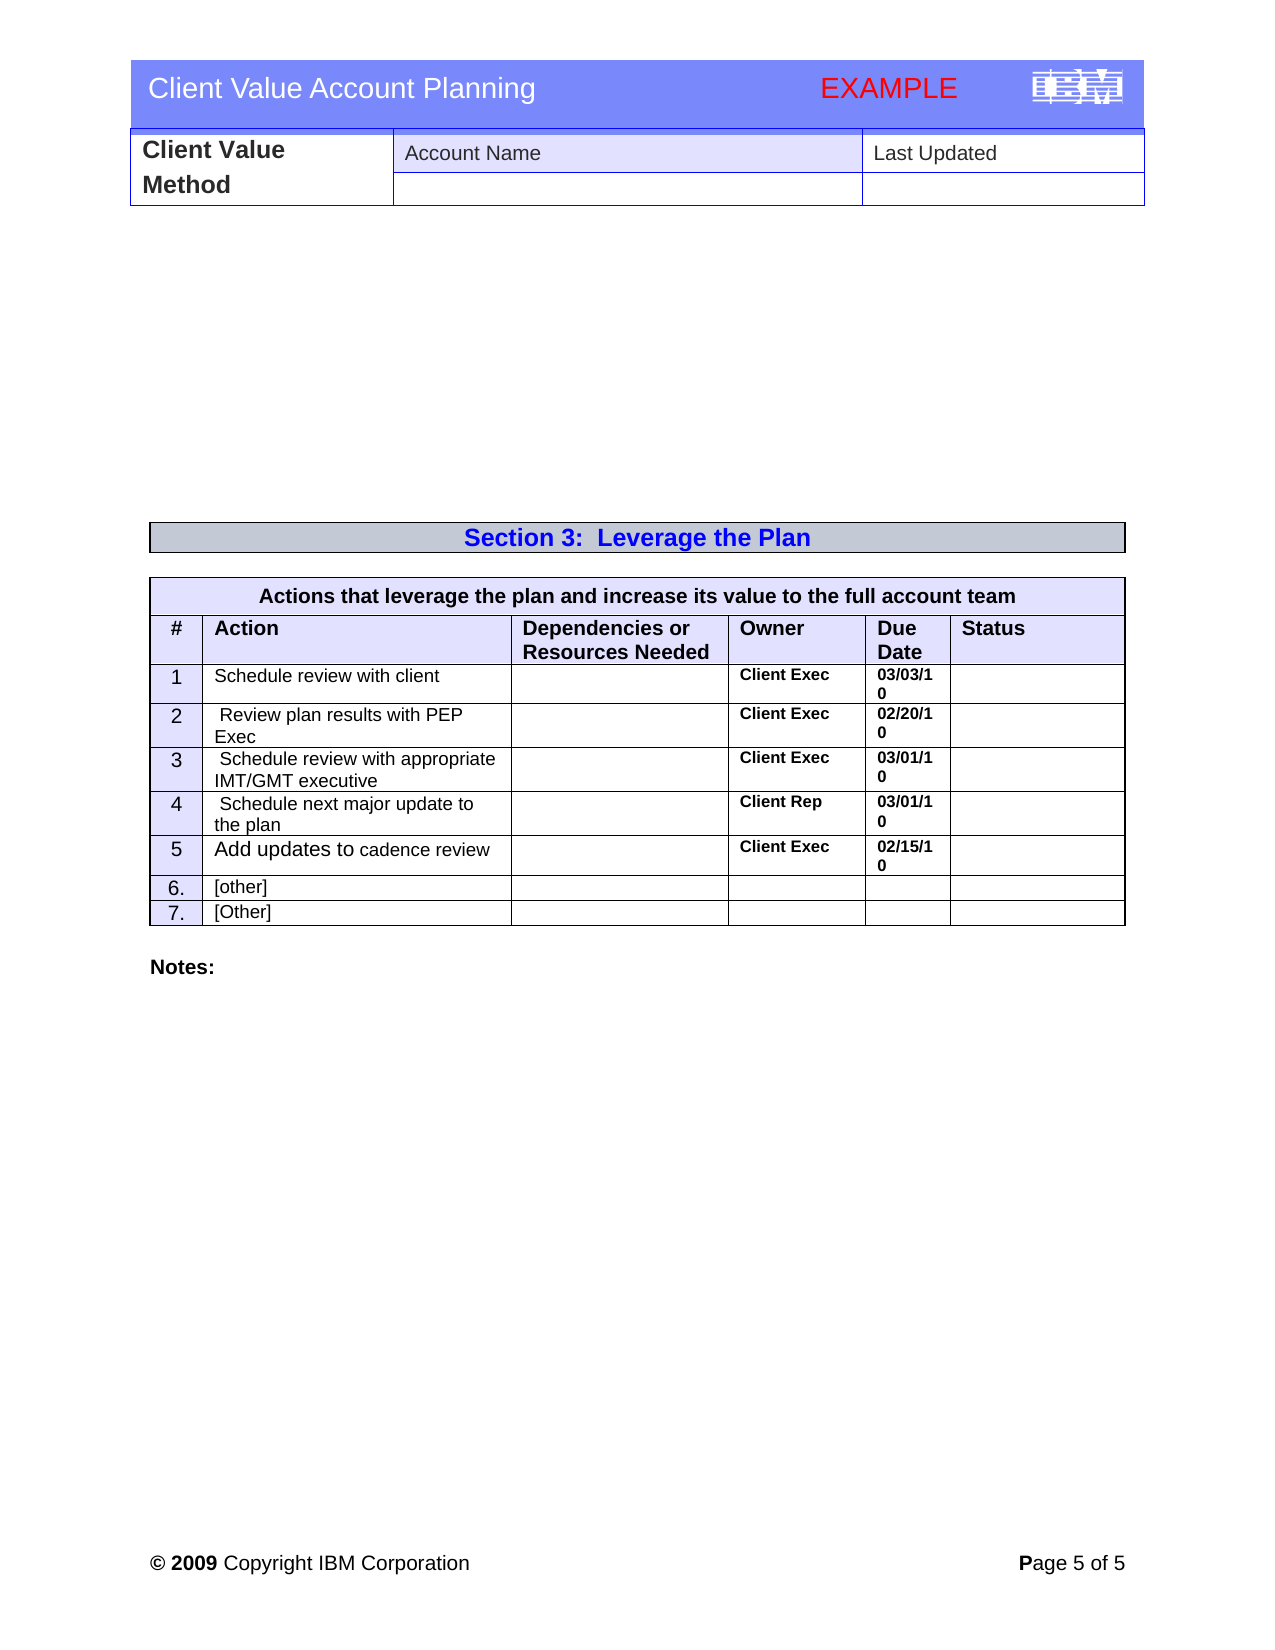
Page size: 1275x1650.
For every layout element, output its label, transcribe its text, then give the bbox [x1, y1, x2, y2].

table_cell [729, 876, 865, 900]
table_cell Dependencies or Resources Needed [512, 616, 728, 663]
table_cell 4 [151, 792, 202, 835]
table_cell Client Exec [729, 748, 865, 791]
table_cell Schedule review with client [203, 665, 511, 703]
table_cell Client Exec [729, 704, 865, 747]
table_cell # [151, 616, 202, 663]
table_cell [512, 836, 728, 875]
table_cell [729, 901, 865, 925]
table_cell Action [203, 616, 511, 663]
table_cell Client Rep [729, 792, 865, 835]
table_cell 1 [151, 665, 202, 703]
table_cell Add updates to cadence review [203, 836, 511, 875]
table_cell [Other] [203, 901, 511, 925]
table_cell [951, 665, 1124, 703]
table_cell 3 [151, 748, 202, 791]
table_cell 2 [151, 704, 202, 747]
table_header Section 3: Leverage the Plan [151, 523, 1124, 552]
table_cell Status [951, 616, 1124, 663]
table_cell [512, 876, 728, 900]
table_cell Client Exec [729, 836, 865, 875]
table_cell Client Exec [729, 665, 865, 703]
table_cell [866, 901, 950, 925]
table_cell [512, 704, 728, 747]
table_cell [951, 836, 1124, 875]
table_cell [other] [203, 876, 511, 900]
table_cell [951, 748, 1124, 791]
table_cell 03/01/10 [866, 748, 950, 791]
table_cell [951, 876, 1124, 900]
table_cell 5 [151, 836, 202, 875]
table_cell Owner [729, 616, 865, 663]
table_cell 02/15/10 [866, 836, 950, 875]
table_cell [512, 665, 728, 703]
table_cell 03/03/10 [866, 665, 950, 703]
table_cell [866, 876, 950, 900]
table_cell [951, 704, 1124, 747]
table_cell 03/01/10 [866, 792, 950, 835]
table_cell [512, 901, 728, 925]
table_cell [512, 748, 728, 791]
table_cell [951, 792, 1124, 835]
table_header Actions that leverage the plan and increase its value to the full account team [151, 578, 1124, 614]
table_cell Schedule next major update to the plan [203, 792, 511, 835]
table_cell Due Date [866, 616, 950, 663]
text Notes: [150, 954, 1125, 978]
table_cell Review plan results with PEP Exec [203, 704, 511, 747]
table_cell [512, 792, 728, 835]
table_cell [951, 901, 1124, 925]
table_cell 02/20/10 [866, 704, 950, 747]
table_cell Schedule review with appropriate IMT/GMT executive [203, 748, 511, 791]
table_cell 6. [151, 876, 202, 900]
table_cell 7. [151, 901, 202, 925]
